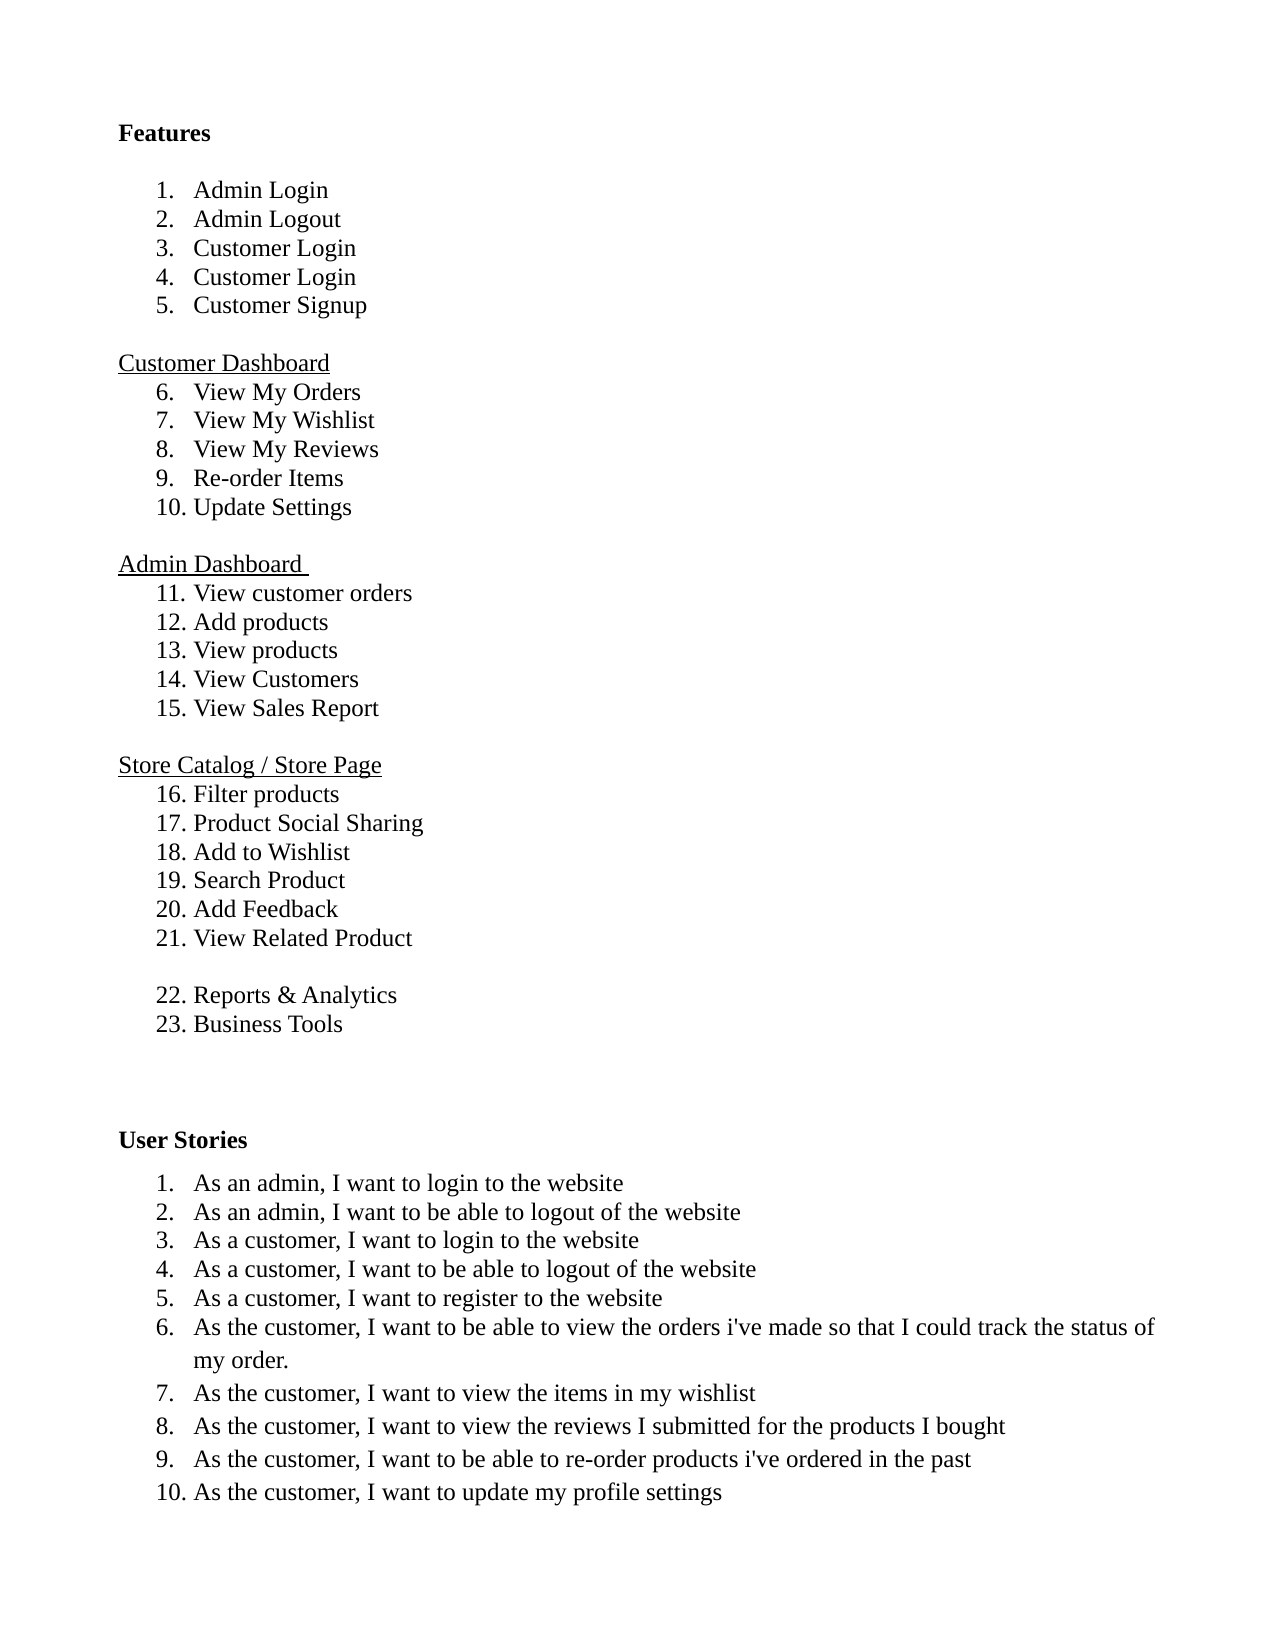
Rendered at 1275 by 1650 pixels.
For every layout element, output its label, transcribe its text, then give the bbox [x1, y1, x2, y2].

list Product Social Sharing [156, 808, 1157, 837]
list As the customer, I want to update my profile settings [156, 1477, 1157, 1506]
text Store Catalog / Store Page [118, 751, 1157, 779]
list As an admin, I want to be able to logout of the website [156, 1197, 1157, 1226]
list Business Tools [156, 1009, 1157, 1038]
list Add Feedback [156, 894, 1157, 923]
list As a customer, I want to be able to logout of the website [156, 1254, 1157, 1283]
list Reports & Analytics [156, 981, 1157, 1009]
list View customer orders [156, 578, 1157, 607]
list View My Orders [156, 377, 1157, 406]
list Filter products [156, 779, 1157, 808]
list As an admin, I want to login to the website [156, 1168, 1157, 1197]
list Search Product [156, 866, 1157, 894]
text Features [118, 118, 1157, 147]
list Admin Login [156, 176, 1157, 204]
list Customer Login [156, 233, 1157, 262]
list As the customer, I want to view the reviews I submitted for the products I bought [156, 1411, 1157, 1440]
list As a customer, I want to register to the website [156, 1283, 1157, 1312]
text User Stories [118, 1125, 1157, 1153]
list As the customer, I want to be able to re-order products i've ordered in the past [156, 1444, 1157, 1473]
list View My Wishlist [156, 406, 1157, 434]
list Add to Wishlist [156, 837, 1157, 866]
list Customer Signup [156, 291, 1157, 319]
list Admin Dashboard [81, 549, 1157, 578]
list Customer Login [156, 262, 1157, 291]
list Update Settings [156, 492, 1157, 521]
list Customer Dashboard [81, 348, 1157, 377]
list View My Reviews [156, 434, 1157, 463]
list As the customer, I want to view the items in my wishlist [156, 1378, 1157, 1407]
list Admin Logout [156, 204, 1157, 233]
list Re-order Items [156, 463, 1157, 492]
list View Related Product [156, 923, 1157, 952]
list View products [156, 636, 1157, 664]
list View Customers [156, 664, 1157, 693]
list Add products [156, 607, 1157, 636]
list As the customer, I want to be able to view the orders i've made so that I could track the status of my order. [156, 1312, 1157, 1374]
list As a customer, I want to login to the website [156, 1226, 1157, 1254]
list View Sales Report [156, 693, 1157, 722]
